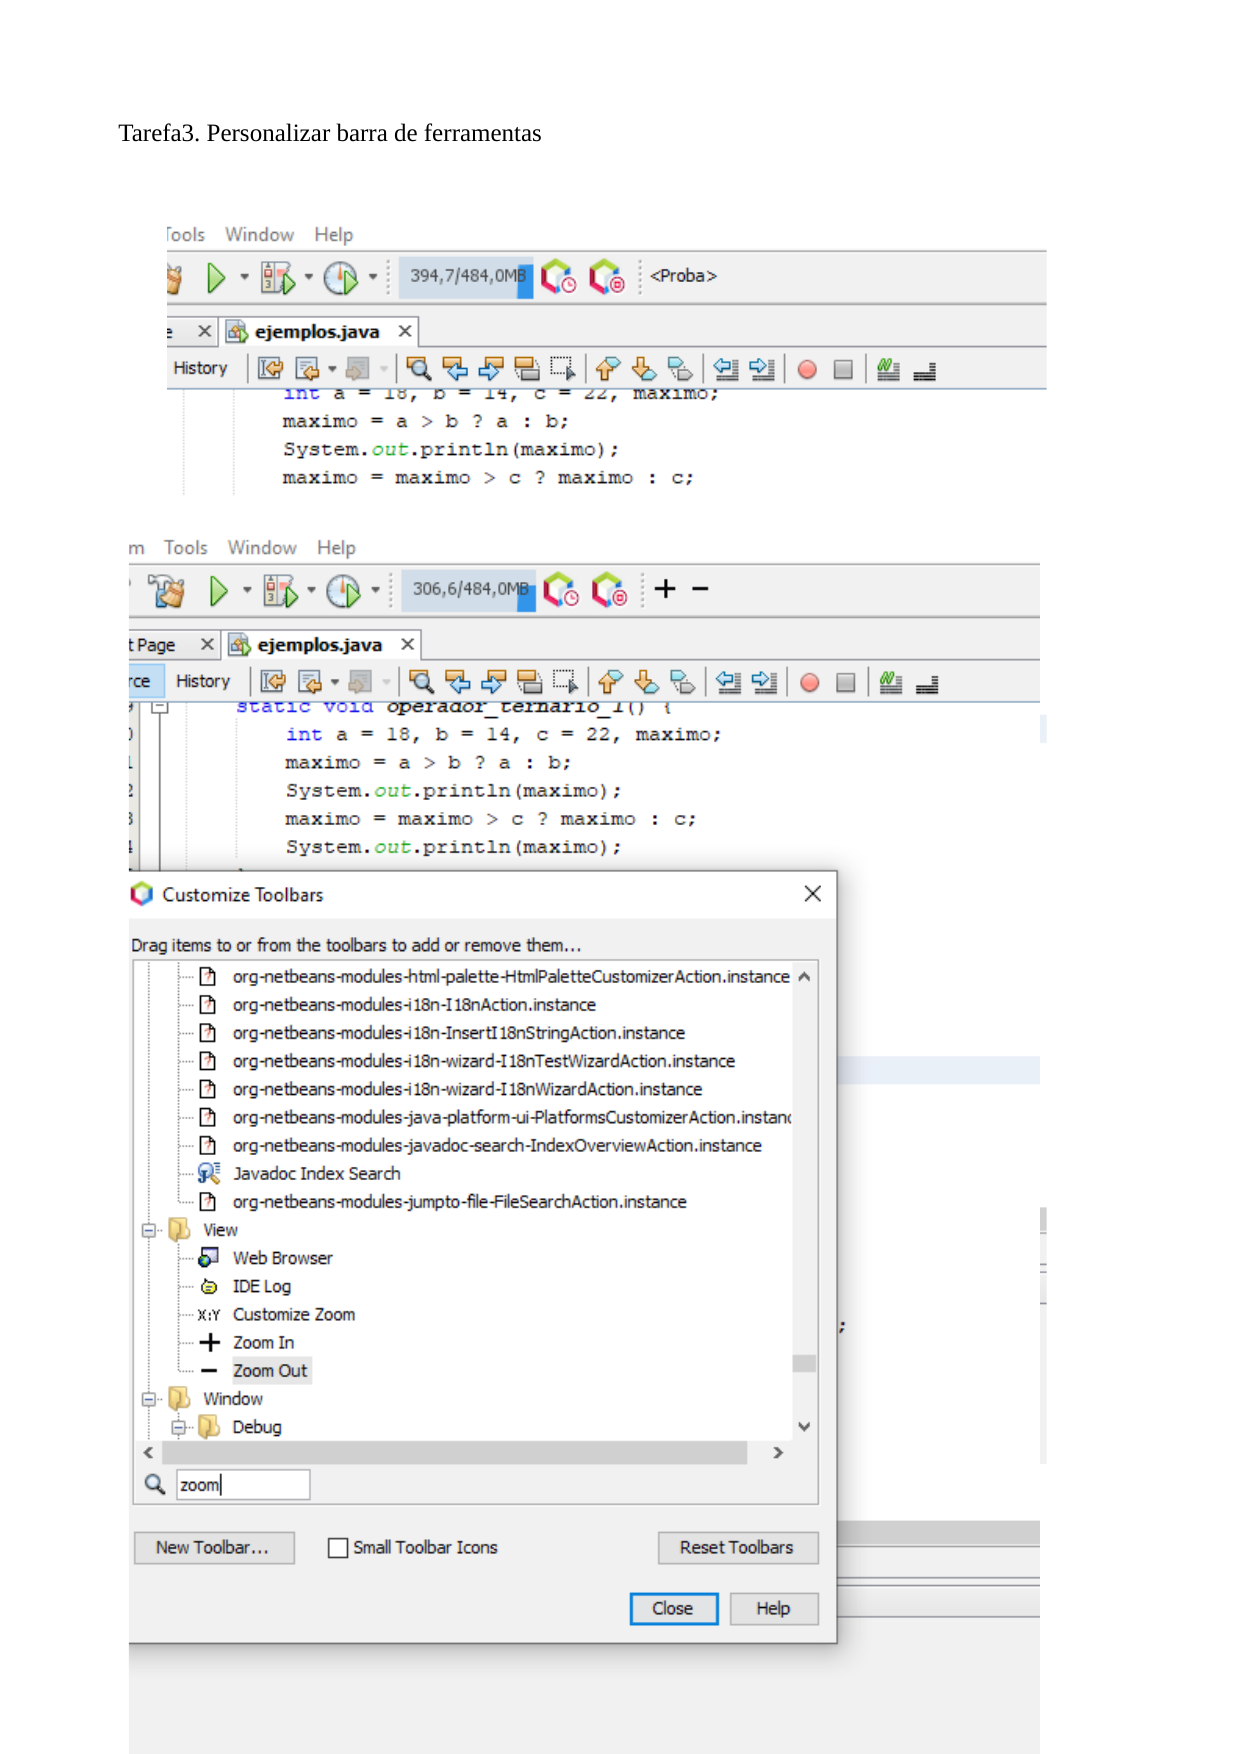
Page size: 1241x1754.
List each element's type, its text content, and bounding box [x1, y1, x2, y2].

text Tarefa3. Personalizar barra de ferramentas [118, 118, 1122, 147]
